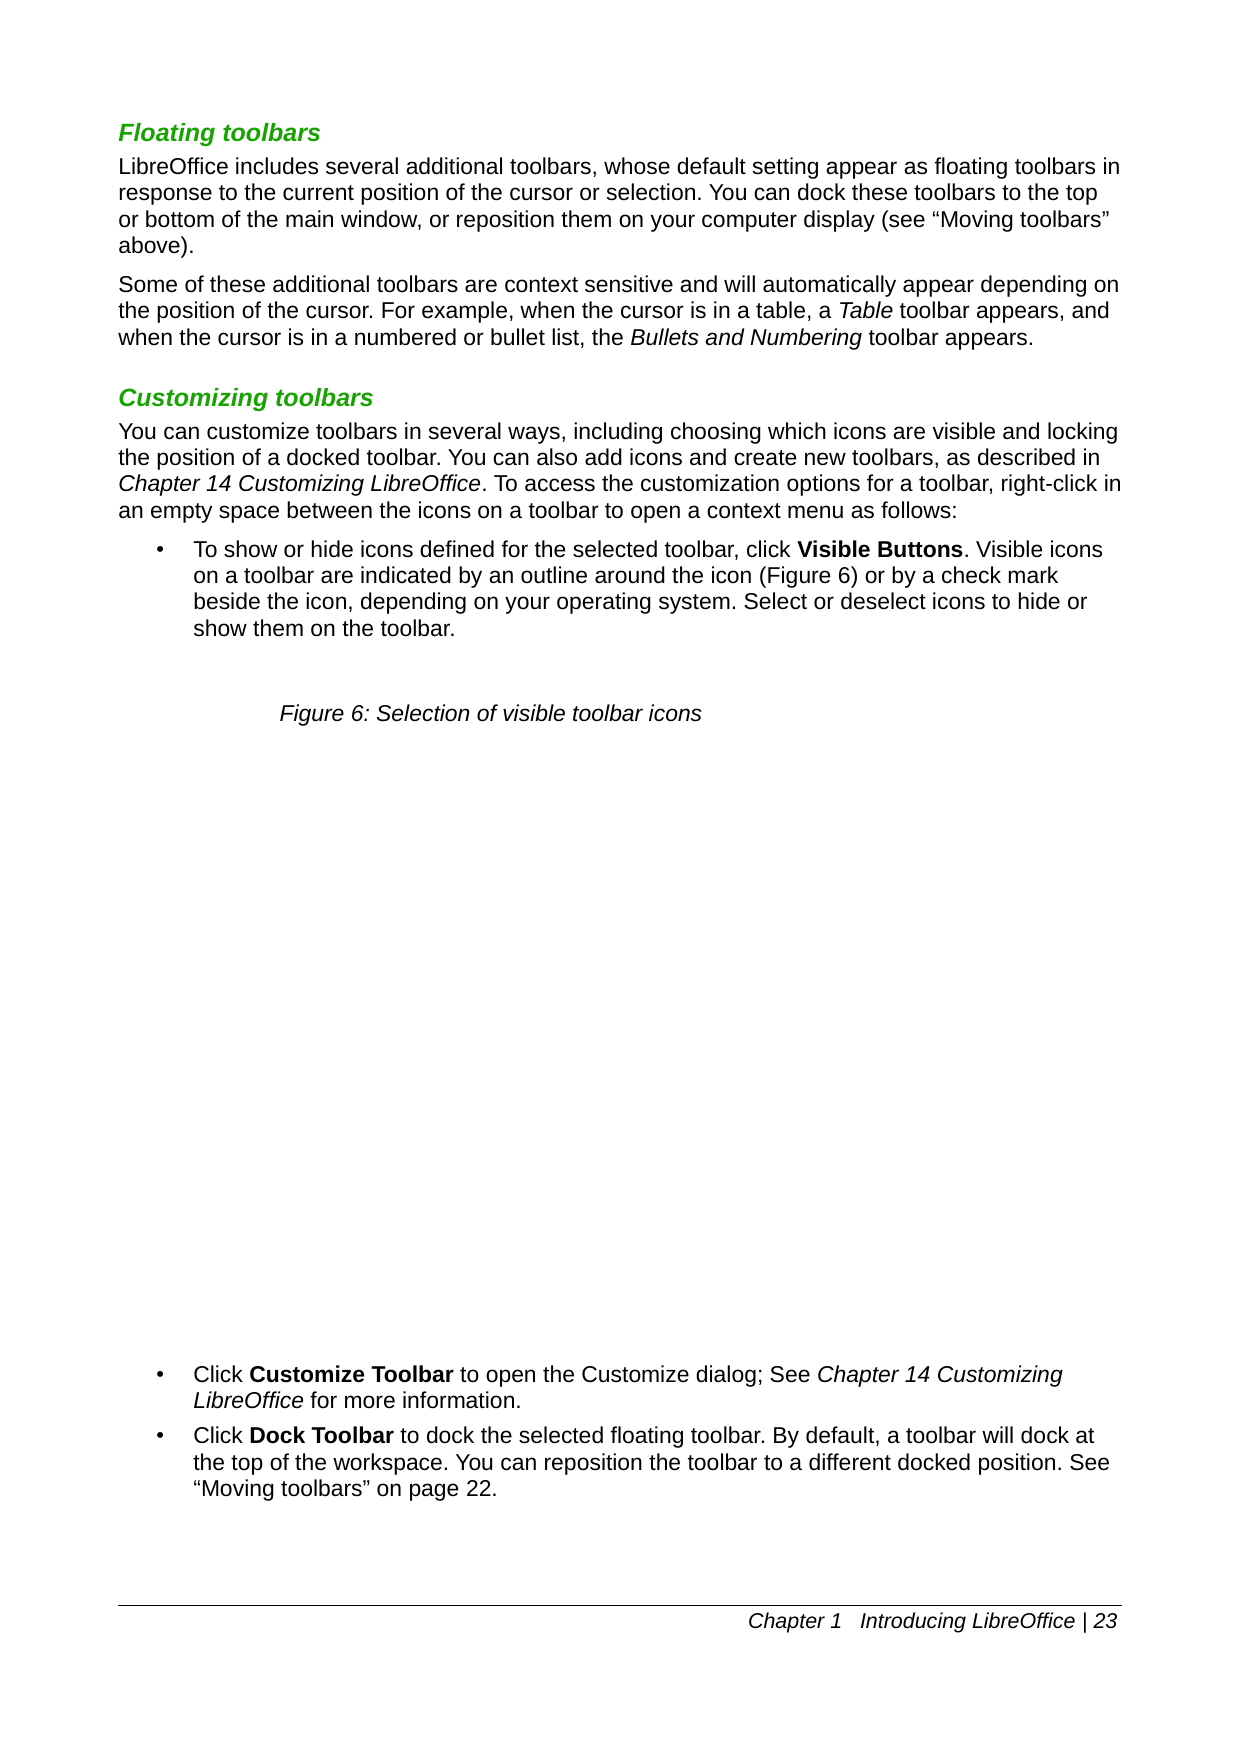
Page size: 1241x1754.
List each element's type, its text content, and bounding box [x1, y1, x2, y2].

text Figure 6: Selection of visible toolbar icons [279, 700, 961, 726]
text LibreOffice includes several additional toolbars, whose default setting appear as floating toolbars in response to the current position of the cursor or selection. You can dock these toolbars to the top or bottom of the main window, or reposition them on your computer display (see “Moving toolbars” above). [118, 153, 1122, 258]
text Some of these additional toolbars are context sensitive and will automatically appear depending on the position of the cursor. For example, when the cursor is in a table, a Table toolbar appears, and when the cursor is in a numbered or bullet list, the Bullets and Numbering toolbar appears. [118, 271, 1122, 350]
list Click Dock Toolbar to dock the selected floating toolbar. By default, a toolbar will dock at the top of the workspace. You can reposition the toolbar to a different docked position. See “Moving toolbars” on page 22. [156, 1422, 1122, 1502]
text You can customize toolbars in several ways, including choosing which icons are visible and locking the position of a docked toolbar. You can also add icons and create new toolbars, as described in Chapter 14 Customizing LibreOffice. To access the customization options for a toolbar, right-click in an empty space between the icons on a toolbar to open a context menu as follows: [118, 418, 1122, 523]
list To show or hide icons defined for the selected toolbar, click Visible Buttons. Visible icons on a toolbar are indicated by an outline around the icon (Figure 6) or by a check mark beside the icon, depending on your operating system. Select or deselect icons to hide or show them on the toolbar. [156, 536, 1122, 641]
list Click Customize Toolbar to open the Customize dialog; See Chapter 14 Customizing LibreOffice for more information. [156, 1361, 1122, 1414]
subtitle Floating toolbars [118, 118, 1122, 147]
subtitle Customizing toolbars [118, 383, 1122, 412]
